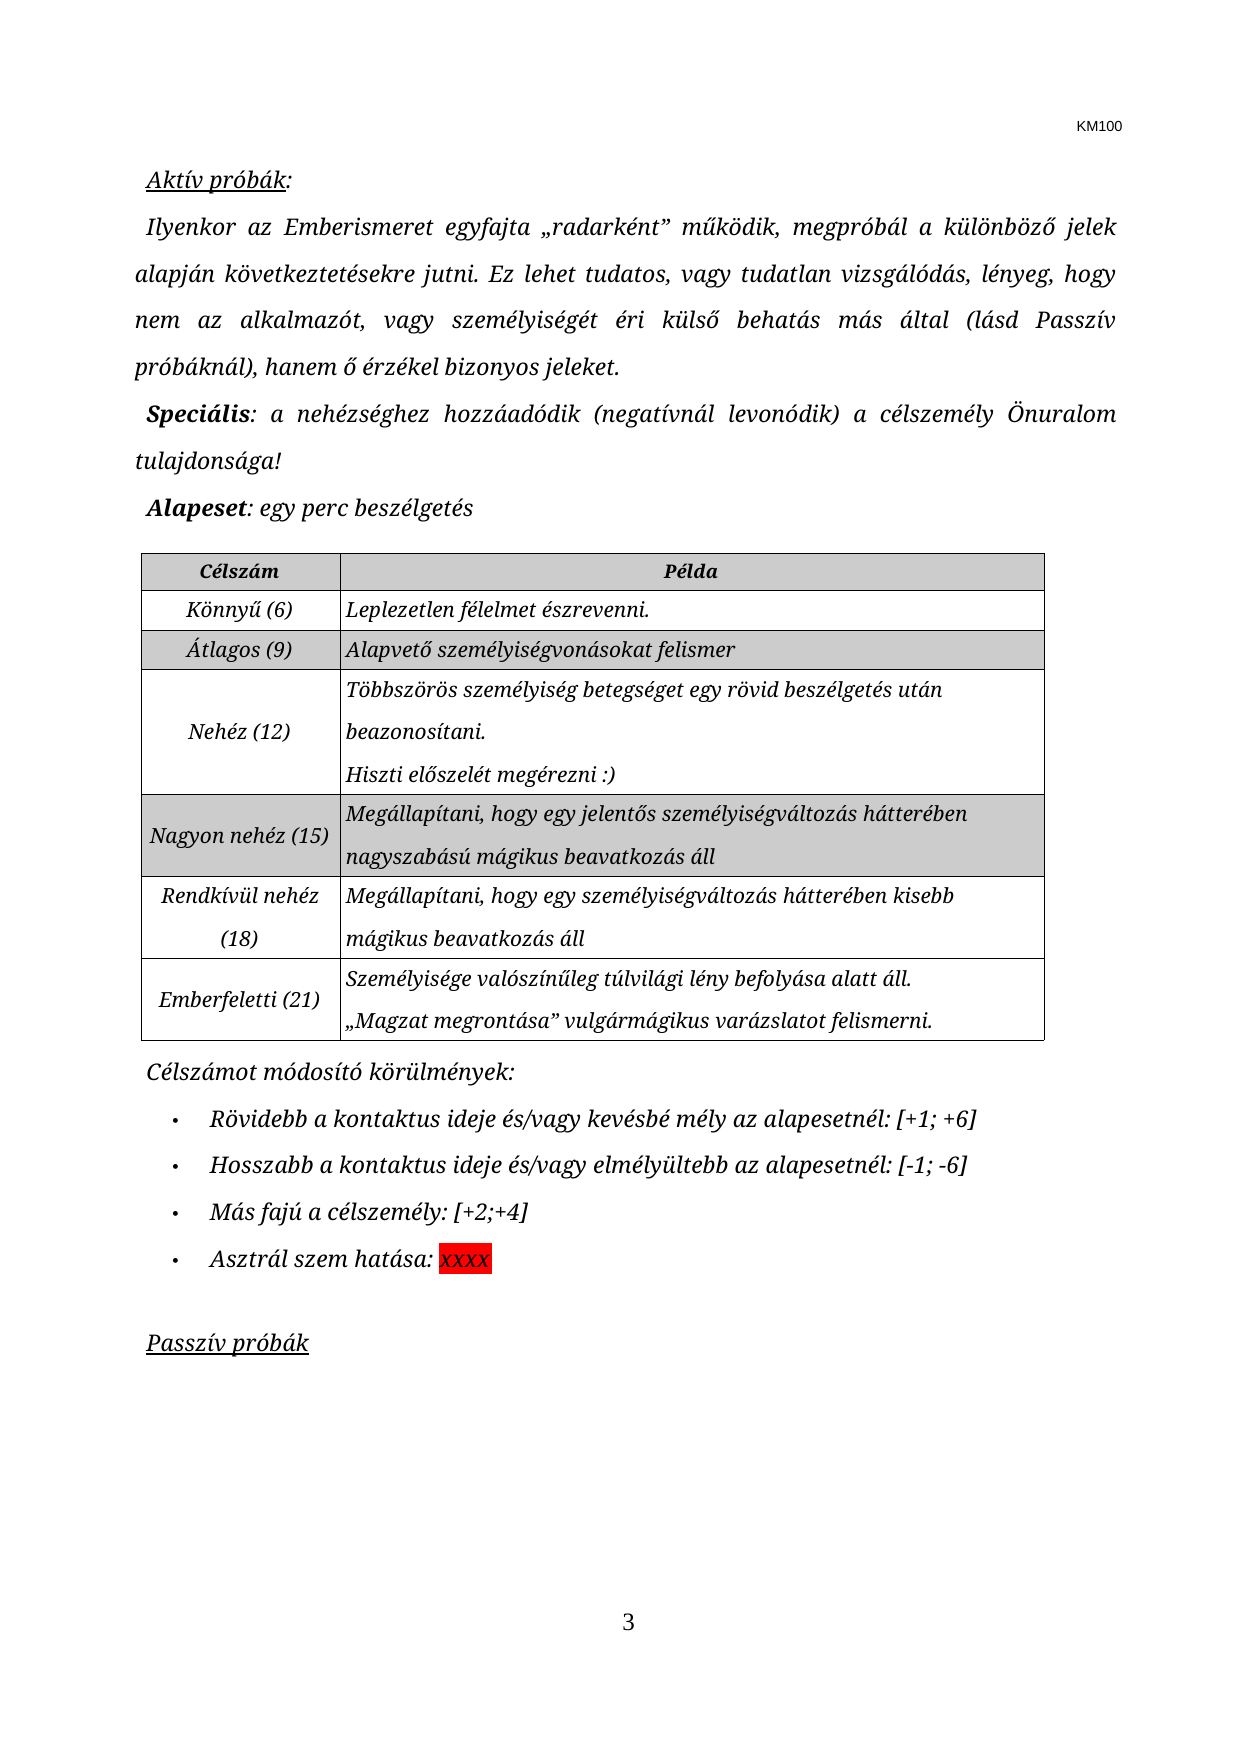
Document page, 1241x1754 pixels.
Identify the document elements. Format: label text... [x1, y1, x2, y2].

text Ilyenkor az Emberismeret egyfajta „radarként” működik, megpróbál a különböző jelek alapján következtetésekre jutni. Ez lehet tudatos, vagy tudatlan vizsgálódás, lényeg, hogy nem az alkalmazót, vagy személyiségét éri külső behatás más által (lásd Passzív próbáknál), hanem ő érzékel bizonyos jeleket. [134, 211, 1120, 383]
table_cell Személyisége valószínűleg túlvilági lény befolyása alatt áll. „Magzat megrontása” vulgármágikus varázslatot felismerni. [341, 959, 1044, 1040]
text Alapeset: egy perc beszélgetés [134, 492, 1120, 523]
table_cell Többszörös személyiség betegséget egy rövid beszélgetés után beazonosítani. Hiszti előszelét megérezni :) [341, 670, 1044, 794]
table_cell Megállapítani, hogy egy jelentős személyiségváltozás hátterében nagyszabású mágikus beavatkozás áll [341, 795, 1044, 876]
table_cell Könnyű (6) [142, 591, 340, 630]
text Speciális: a nehézséghez hozzáadódik (negatívnál levonódik) a célszemély Önuralom tulajdonsága! [134, 398, 1120, 476]
table_cell Rendkívül nehéz (18) [142, 877, 340, 958]
table_cell Alapvető személyiségvonásokat felismer [341, 631, 1044, 669]
text Célszámot módosító körülmények: [134, 1056, 1120, 1087]
table_cell Átlagos (9) [142, 631, 340, 669]
table_cell Megállapítani, hogy egy személyiségváltozás hátterében kisebb mágikus beavatkozás áll [341, 877, 1044, 958]
table_cell Leplezetlen félelmet észrevenni. [341, 591, 1044, 630]
list Hosszabb a kontaktus ideje és/vagy elmélyültebb az alapesetnél: [-1; -6] [172, 1149, 1120, 1181]
text Aktív próbák: [134, 164, 1120, 195]
text Passzív próbák [134, 1327, 1120, 1358]
table_cell Emberfeletti (21) [142, 959, 340, 1040]
table_header Célszám [142, 554, 340, 590]
table_cell Nehéz (12) [142, 670, 340, 794]
table_header Példa [341, 554, 1044, 590]
list Más fajú a célszemély: [+2;+4] [172, 1196, 1120, 1228]
list Asztrál szem hatása: xxxx [172, 1243, 1120, 1274]
table_cell Nagyon nehéz (15) [142, 795, 340, 876]
list Rövidebb a kontaktus ideje és/vagy kevésbé mély az alapesetnél: [+1; +6] [172, 1103, 1120, 1134]
